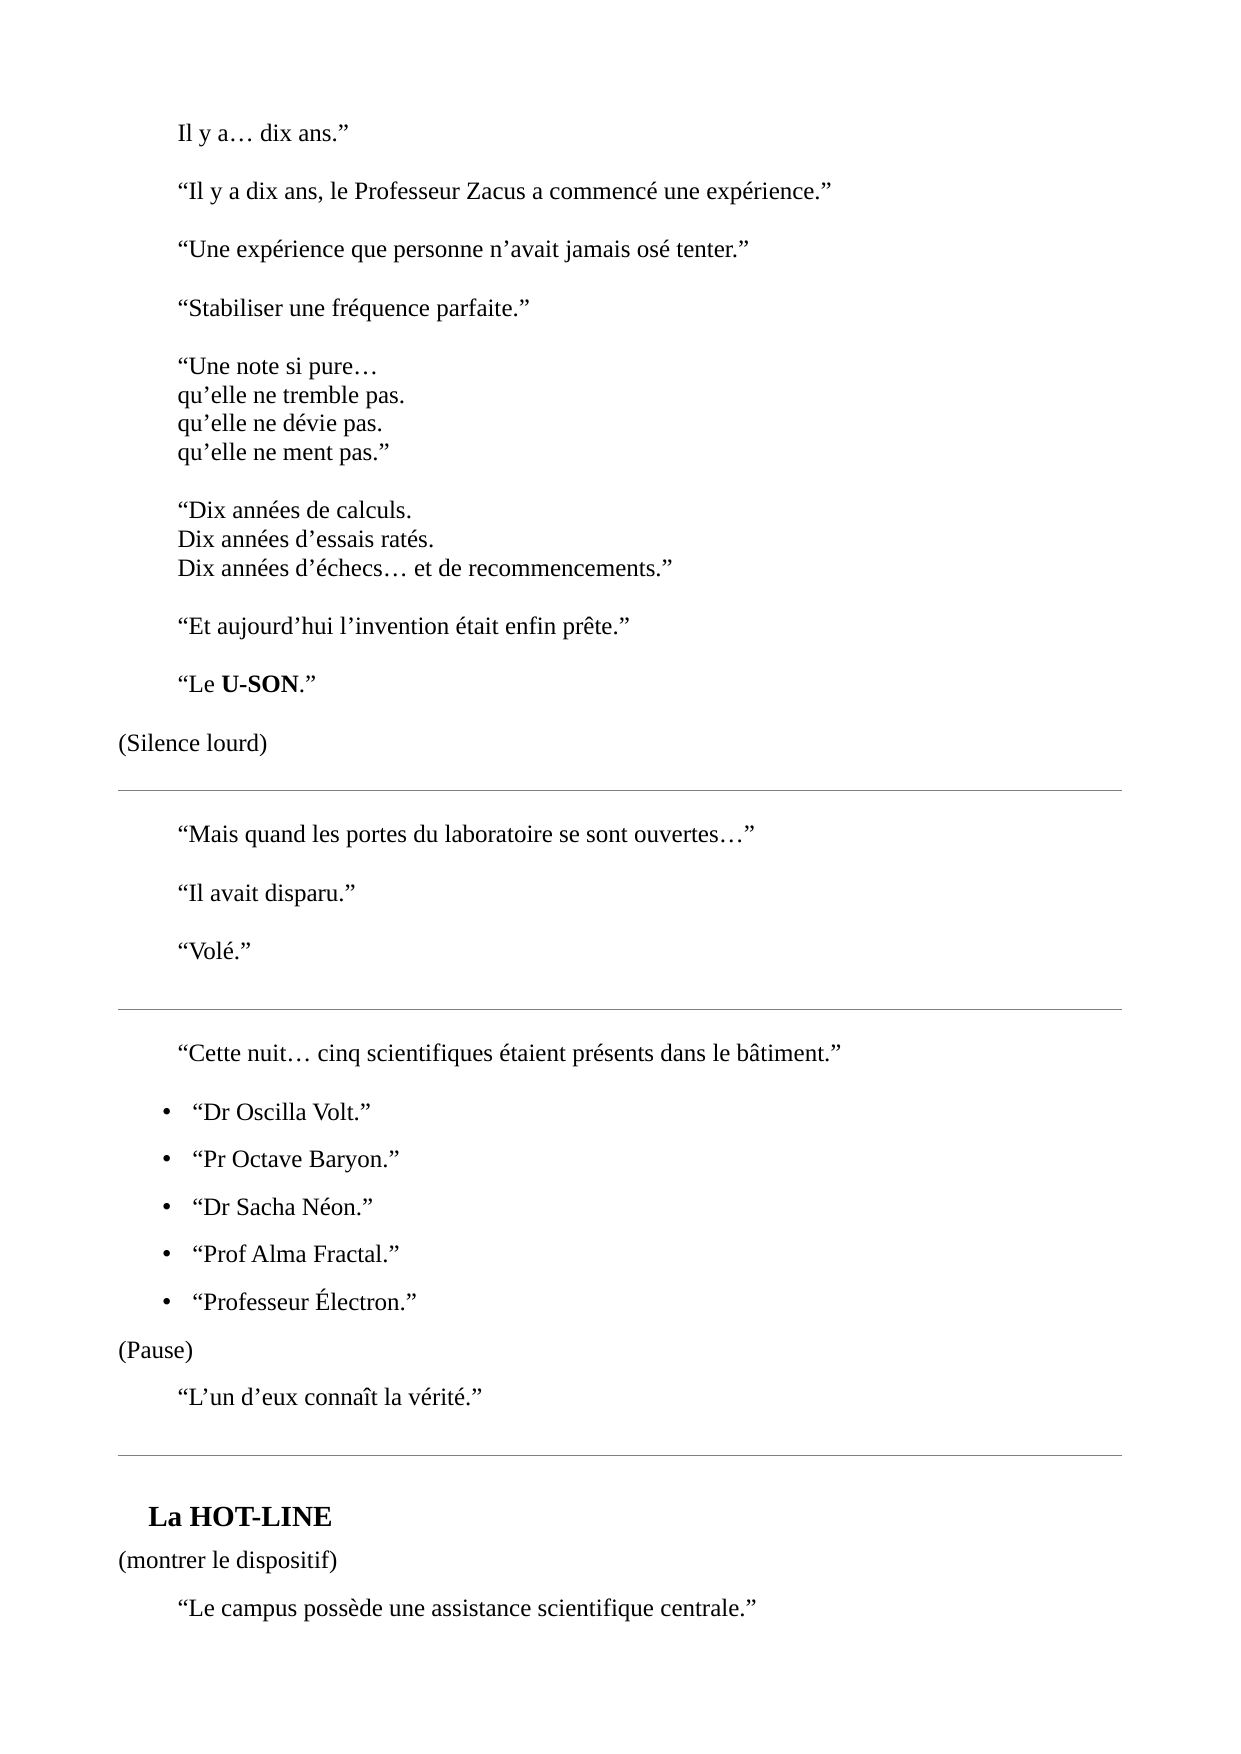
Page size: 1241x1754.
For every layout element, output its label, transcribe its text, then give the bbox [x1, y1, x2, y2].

text “Le campus possède une assistance scientifique centrale.” [177, 1593, 1063, 1622]
text “Dix années de calculs. Dix années d’essais ratés. Dix années d’échecs… et de recommencements.” [177, 496, 1063, 582]
text “Une note si pure… qu’elle ne tremble pas. qu’elle ne dévie pas. qu’elle ne ment pas.” [177, 351, 1063, 466]
text “Il y a dix ans, le Professeur Zacus a commencé une expérience.” [177, 176, 1063, 205]
text “Et aujourd’hui l’invention était enfin prête.” [177, 611, 1063, 640]
text “Mais quand les portes du laboratoire se sont ouvertes…” [177, 819, 1063, 848]
list “Pr Octave Baryon.” [162, 1144, 1122, 1173]
text “Il avait disparu.” [177, 878, 1063, 907]
list “Prof Alma Fractal.” [162, 1239, 1122, 1268]
list “Dr Sacha Néon.” [162, 1192, 1122, 1221]
text Il y a… dix ans.” [177, 118, 1063, 147]
text “Cette nuit… cinq scientifiques étaient présents dans le bâtiment.” [177, 1038, 1063, 1067]
text “Le U-SON.” [177, 669, 1063, 698]
text “Une expérience que personne n’avait jamais osé tenter.” [177, 234, 1063, 263]
text “Stabiliser une fréquence parfaite.” [177, 293, 1063, 322]
text (Silence lourd) [118, 728, 1122, 756]
text “L’un d’eux connaît la vérité.” [177, 1382, 1063, 1411]
list “Professeur Électron.” [162, 1287, 1122, 1316]
list “Dr Oscilla Volt.” [162, 1097, 1122, 1126]
text “Volé.” [177, 936, 1063, 965]
text (Pause) [118, 1335, 1122, 1363]
subtitle 📞 La HOT-LINE [118, 1499, 1122, 1533]
text (montrer le dispositif) [118, 1546, 1122, 1574]
